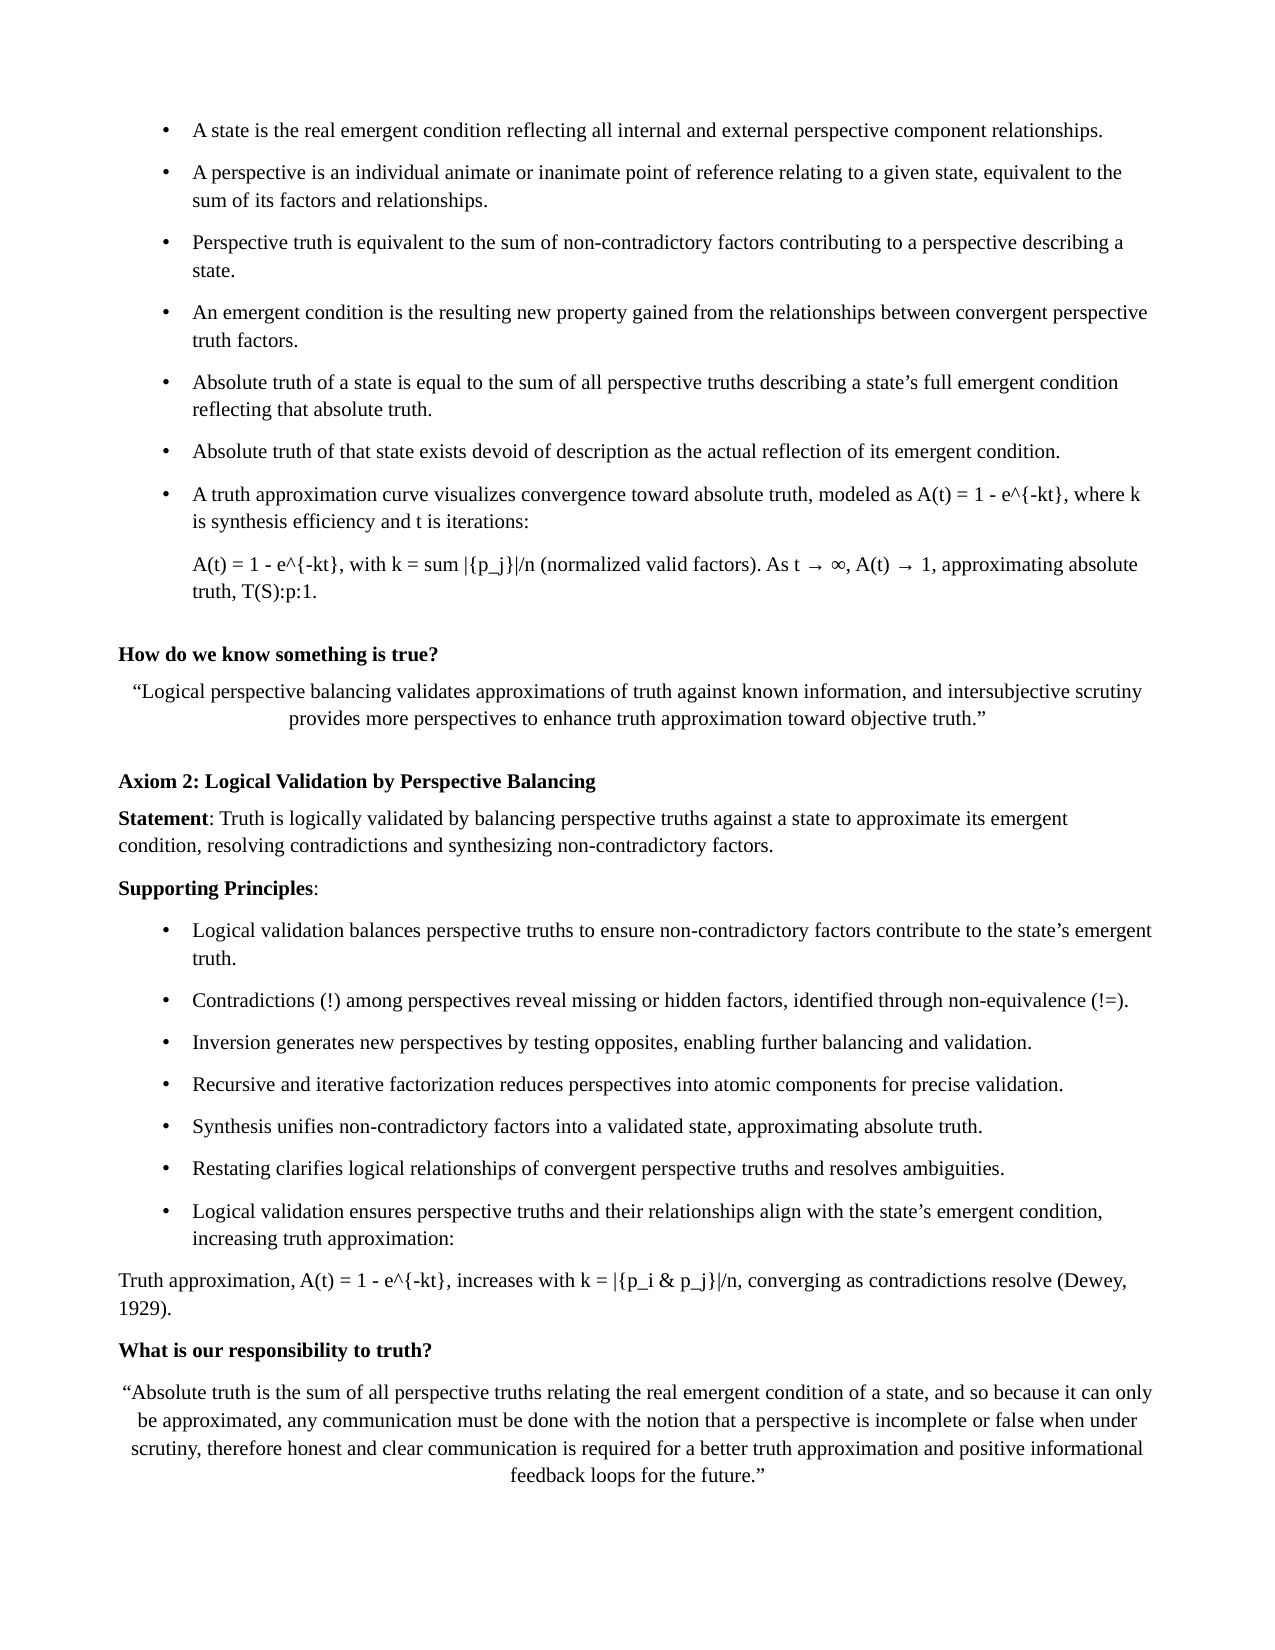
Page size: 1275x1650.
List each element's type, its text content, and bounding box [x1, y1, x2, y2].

list A(t) = 1 - e^{-kt}, with k = sum |{p_j}|/n (normalized valid factors). As t → ∞, A(t) → 1, approximating absolute truth, T(S):p:1. [162, 551, 1157, 603]
list Logical validation ensures perspective truths and their relationships align with the state’s emergent condition, increasing truth approximation: [162, 1198, 1157, 1250]
text “Logical perspective balancing validates approximations of truth against known information, and intersubjective scrutiny provides more perspectives to enhance truth approximation toward objective truth.” [118, 679, 1157, 730]
subtitle How do we know something is true? [118, 642, 1157, 666]
list Synthesis unifies non-contradictory factors into a validated state, approximating absolute truth. [162, 1114, 1157, 1138]
text “Absolute truth is the sum of all perspective truths relating the real emergent condition of a state, and so because it can only be approximated, any communication must be done with the notion that a perspective is incomplete or false when under scrutiny, therefore honest and clear communication is required for a better truth approximation and positive informational feedback loops for the future.” [118, 1380, 1157, 1487]
subtitle Axiom 2: Logical Validation by Perspective Balancing [118, 769, 1157, 793]
text Truth approximation, A(t) = 1 - e^{-kt}, increases with k = |{p_i & p_j}|/n, converging as contradictions resolve (Dewey, 1929). [118, 1268, 1157, 1320]
list A truth approximation curve visualizes convergence toward absolute truth, modeled as A(t) = 1 - e^{-kt}, where k is synthesis efficiency and t is iterations: [162, 482, 1157, 533]
list Absolute truth of a state is equal to the sum of all perspective truths describing a state’s full emergent condition reflecting that absolute truth. [162, 370, 1157, 421]
list A state is the real emergent condition reflecting all internal and external perspective component relationships. [162, 118, 1157, 142]
list A perspective is an individual animate or inanimate point of reference relating to a given state, equivalent to the sum of its factors and relationships. [162, 160, 1157, 212]
list Inversion generates new perspectives by testing opposites, enabling further balancing and validation. [162, 1030, 1157, 1054]
list Logical validation balances perspective truths to ensure non-contradictory factors contribute to the state’s emergent truth. [162, 918, 1157, 969]
list Recursive and iterative factorization reduces perspectives into atomic components for precise validation. [162, 1072, 1157, 1096]
list Perspective truth is equivalent to the sum of non-contradictory factors contributing to a perspective describing a state. [162, 230, 1157, 282]
text Statement: Truth is logically validated by balancing perspective truths against a state to approximate its emergent condition, resolving contradictions and synthesizing non-contradictory factors. [118, 806, 1157, 857]
list Restating clarifies logical relationships of convergent perspective truths and resolves ambiguities. [162, 1156, 1157, 1180]
text What is our responsibility to truth? [118, 1338, 1157, 1362]
list Contradictions (!) among perspectives reveal missing or hidden factors, identified through non-equivalence (!=). [162, 988, 1157, 1012]
text Supporting Principles: [118, 876, 1157, 900]
list An emergent condition is the resulting new property gained from the relationships between convergent perspective truth factors. [162, 300, 1157, 352]
list Absolute truth of that state exists devoid of description as the actual reflection of its emergent condition. [162, 439, 1157, 463]
